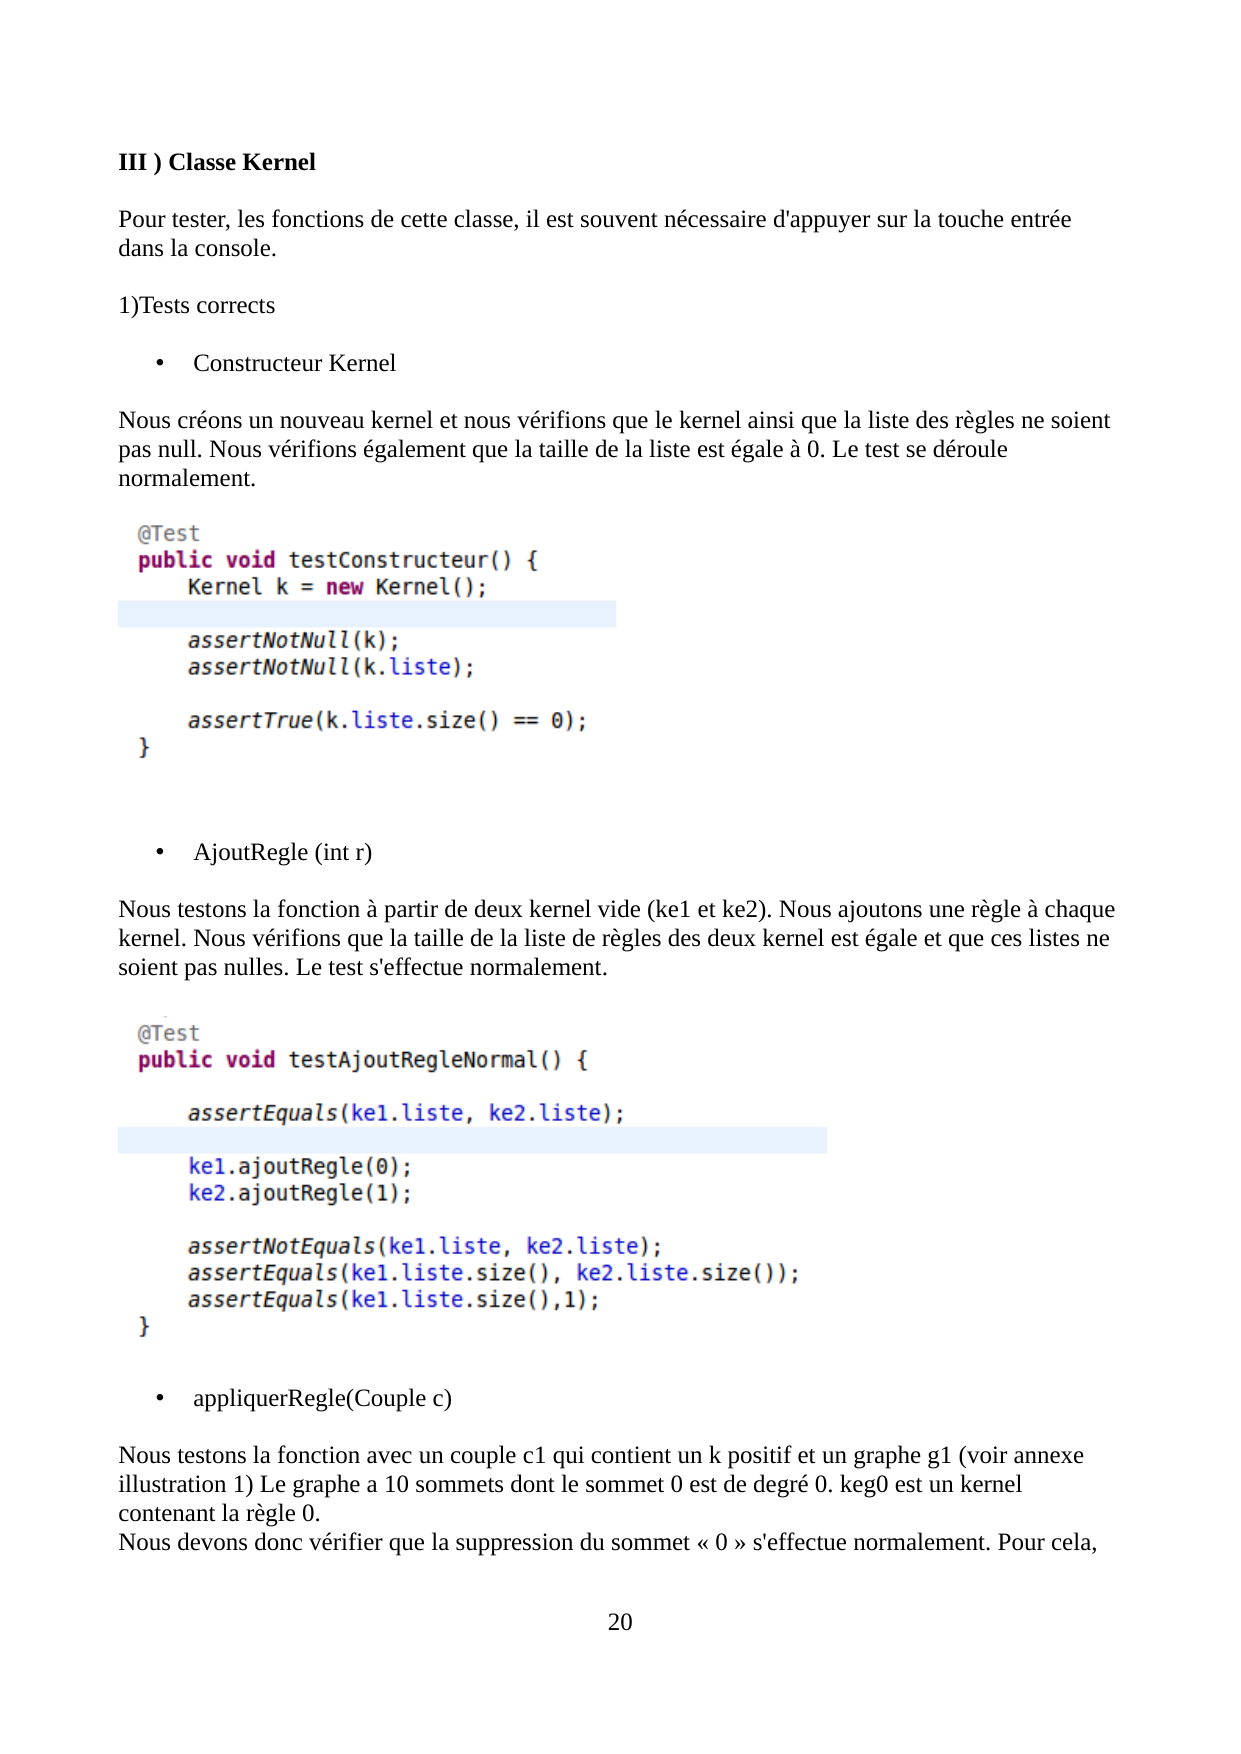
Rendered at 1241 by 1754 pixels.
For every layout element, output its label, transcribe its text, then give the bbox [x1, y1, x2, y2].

list appliquerRegle(Couple c) [156, 1383, 1122, 1412]
picture [118, 1016, 828, 1359]
list Constructeur Kernel [156, 348, 1122, 377]
text 1)Tests corrects [118, 291, 1122, 319]
text Nous testons la fonction avec un couple c1 qui contient un k positif et un graphe g1 (voir annexe illustration 1) Le graphe a 10 sommets dont le sommet 0 est de degré 0. keg0 est un kernel contenant la règle 0. [118, 1441, 1122, 1527]
text Nous créons un nouveau kernel et nous vérifions que le kernel ainsi que la liste des règles ne soient pas null. Nous vérifions également que la taille de la liste est égale à 0. Le test se déroule normalement. [118, 406, 1122, 492]
text Nous devons donc vérifier que la suppression du sommet « 0 » s'effectue normalement. Pour cela, [118, 1527, 1122, 1556]
text Nous testons la fonction à partir de deux kernel vide (ke1 et ke2). Nous ajoutons une règle à chaque kernel. Nous vérifions que la taille de la liste de règles des deux kernel est égale et que ces listes ne soient pas nulles. Le test s'effectue normalement. [118, 894, 1122, 981]
text Pour tester, les fonctions de cette classe, il est souvent nécessaire d'appuyer sur la touche entrée dans la console. [118, 204, 1122, 262]
text III ) Classe Kernel [118, 147, 1122, 176]
picture [118, 524, 617, 777]
list AjoutRegle (int r) [156, 837, 1122, 866]
